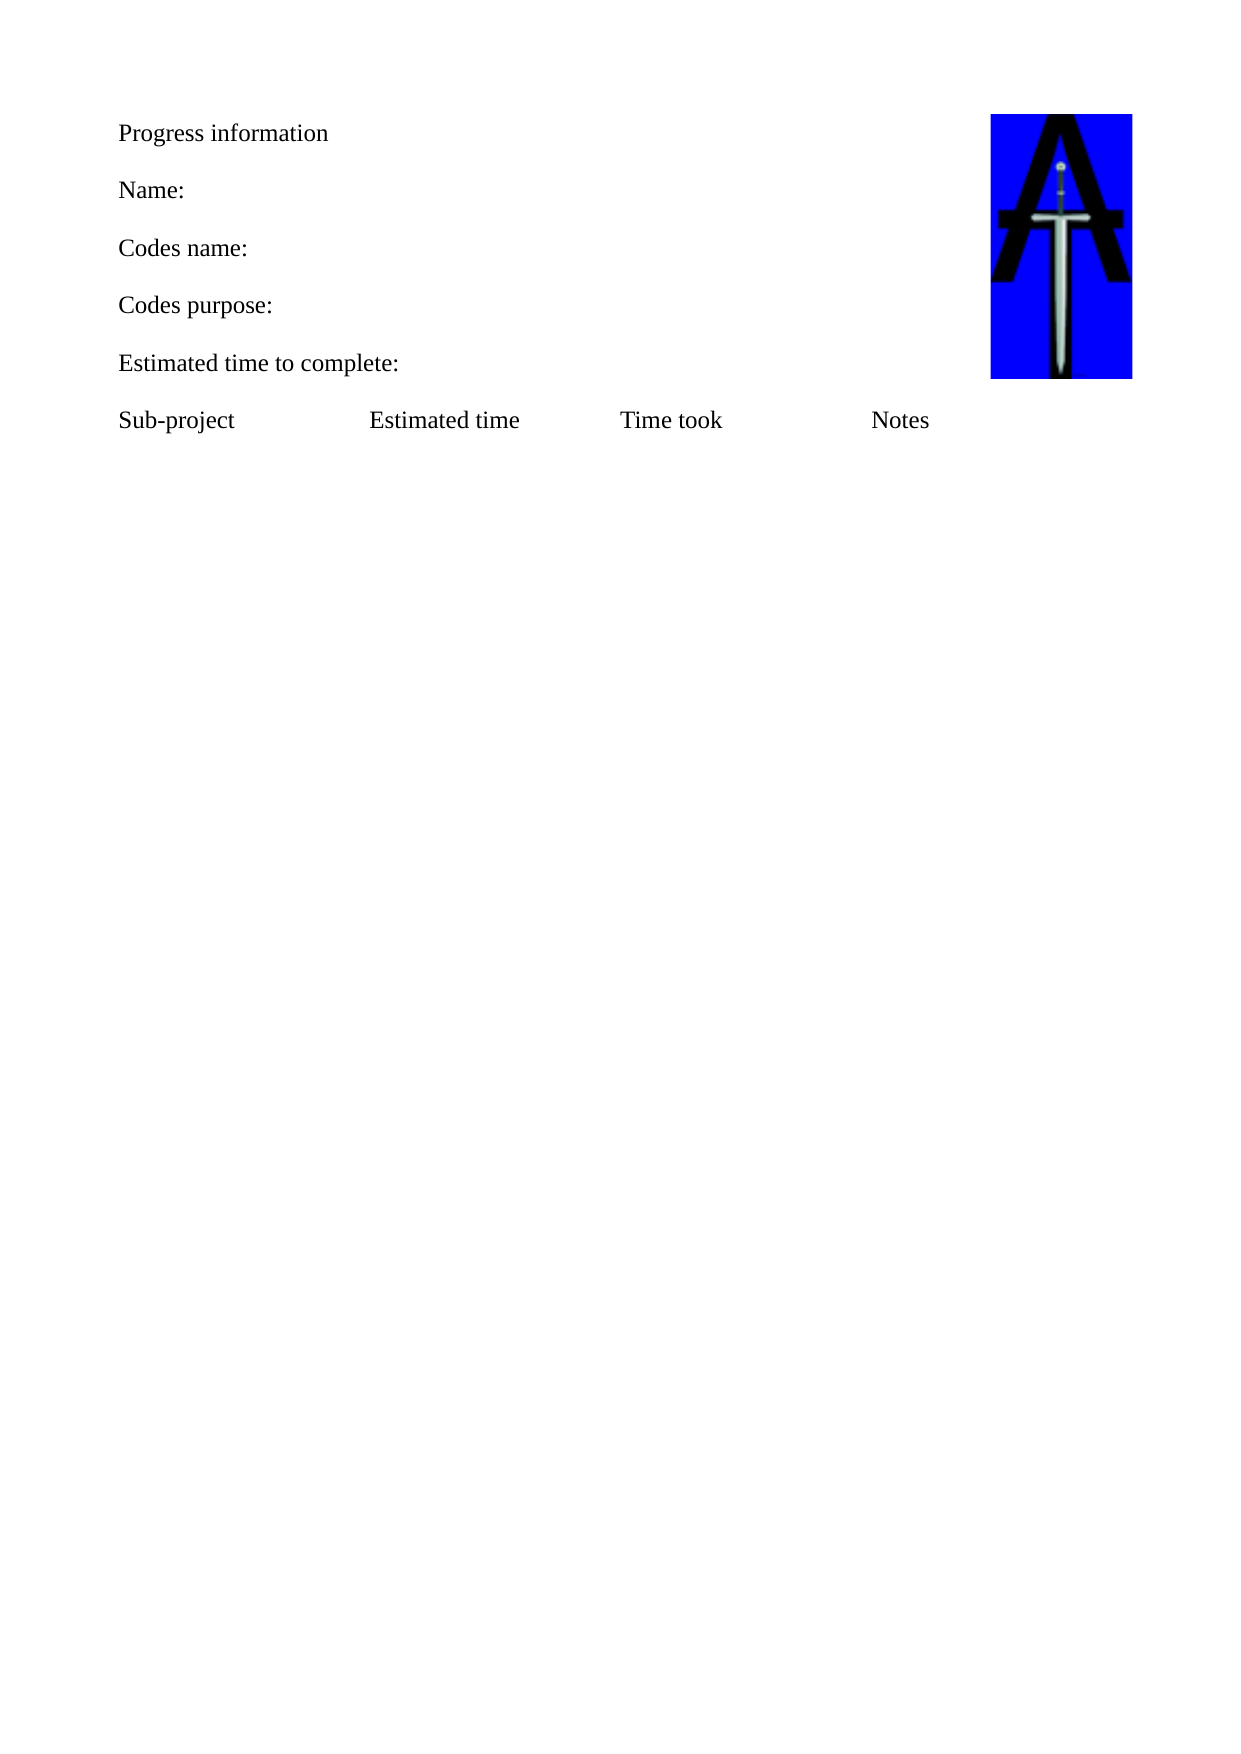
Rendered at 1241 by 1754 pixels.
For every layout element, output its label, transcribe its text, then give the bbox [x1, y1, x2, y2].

text Progress information [118, 118, 990, 147]
table_cell [369, 463, 620, 492]
table_cell [118, 434, 369, 463]
picture [990, 114, 1133, 379]
table_cell [118, 463, 369, 492]
text Estimated time to complete: [118, 348, 990, 377]
table_cell [118, 492, 369, 521]
table_cell [369, 492, 620, 521]
table_cell [871, 463, 1122, 492]
table_cell [369, 521, 620, 549]
table_cell [620, 521, 871, 549]
table_cell [620, 463, 871, 492]
table_cell [620, 434, 871, 463]
text Codes purpose: [118, 291, 990, 319]
table_header Time took [620, 406, 871, 434]
table_cell [620, 549, 871, 578]
table_cell [118, 549, 369, 578]
text Name: [118, 176, 990, 204]
table_header Estimated time [369, 406, 620, 434]
table_cell [871, 521, 1122, 549]
table_cell [871, 434, 1122, 463]
table_cell [369, 434, 620, 463]
table_cell [871, 549, 1122, 578]
table_cell [620, 492, 871, 521]
text Codes name: [118, 233, 990, 262]
table_header Notes [871, 406, 1122, 434]
table_cell [118, 521, 369, 549]
table_header Sub-project [118, 406, 369, 434]
table_cell [369, 549, 620, 578]
table_cell [871, 492, 1122, 521]
